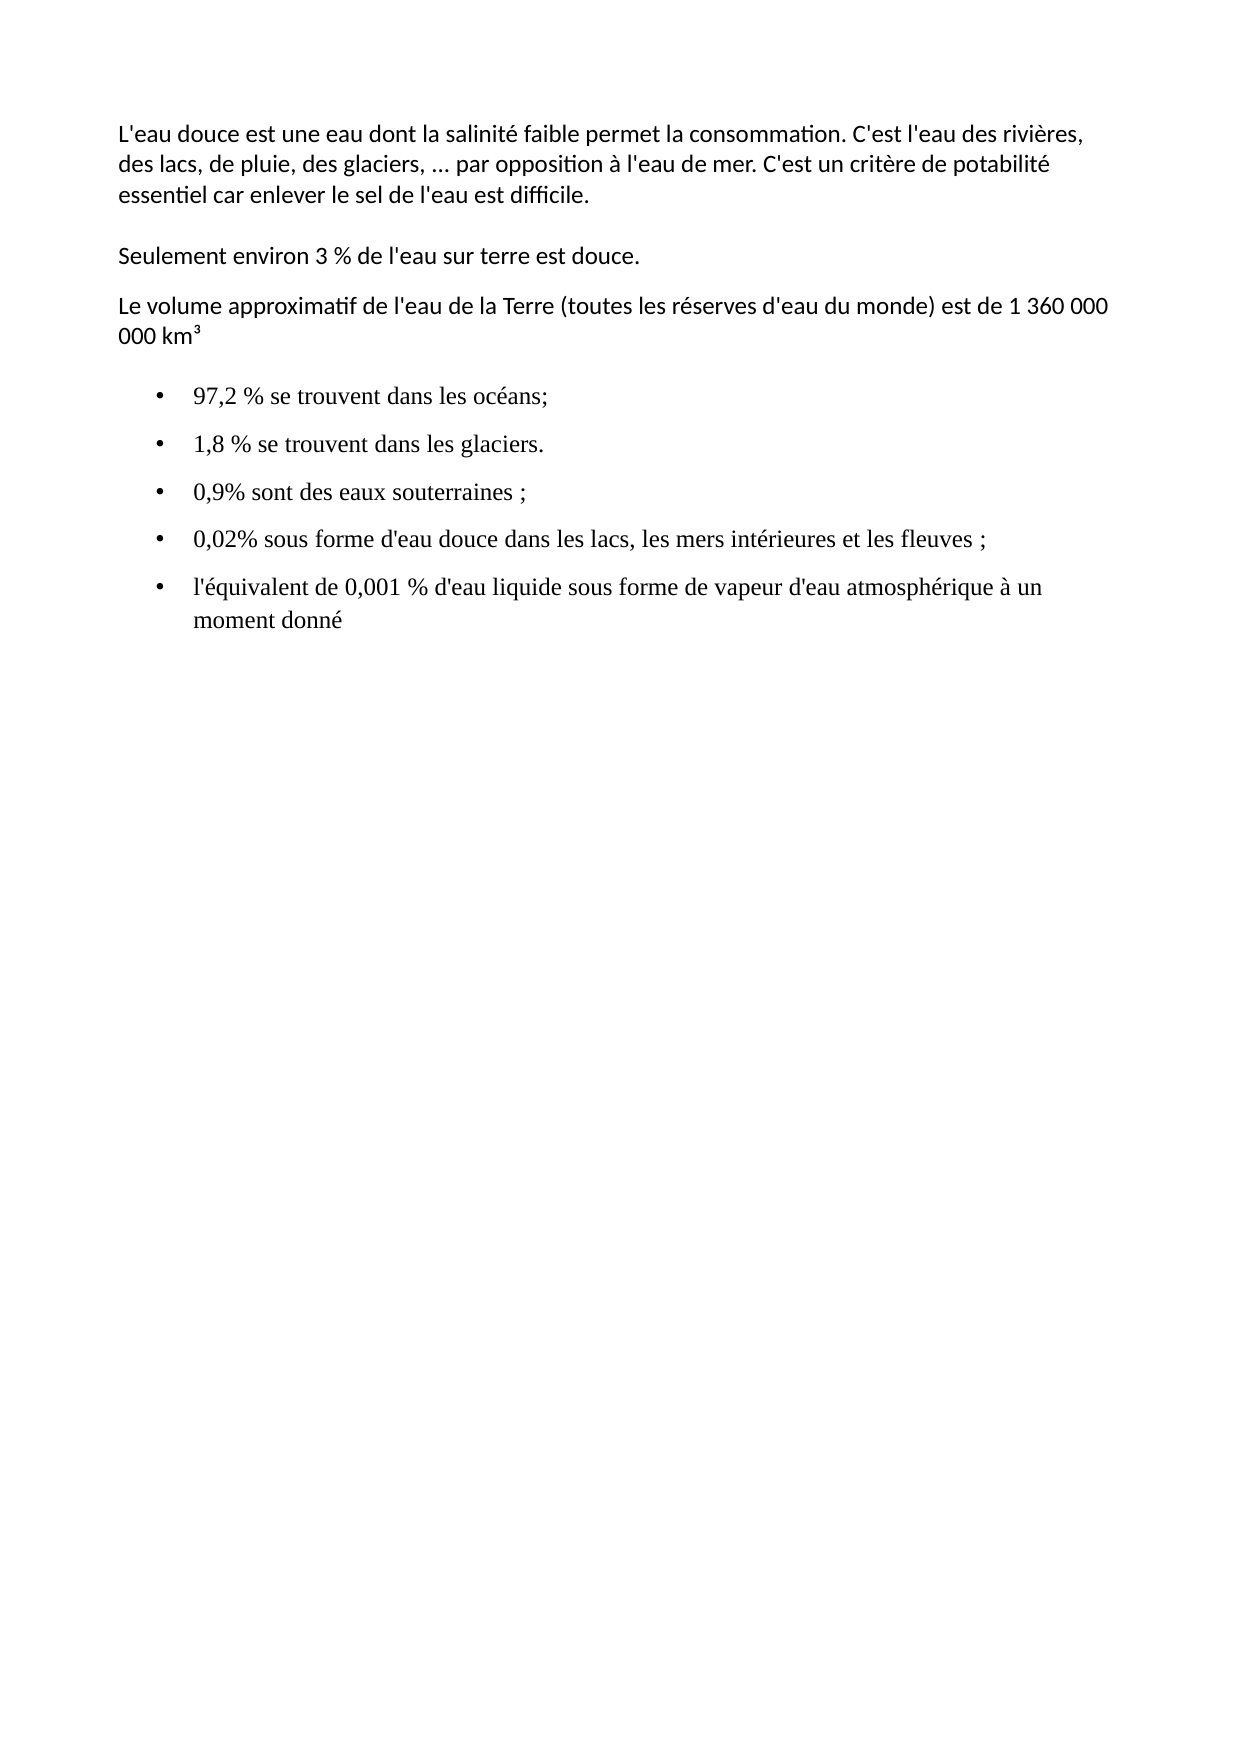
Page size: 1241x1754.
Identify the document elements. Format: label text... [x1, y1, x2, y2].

list 0,9% sont des eaux souterraines ; [156, 477, 1122, 505]
list l'équivalent de 0,001 % d'eau liquide sous forme de vapeur d'eau atmosphérique à un moment donné [156, 572, 1122, 633]
text Seulement environ 3 % de l'eau sur terre est douce. [118, 240, 1122, 271]
list 0,02% sous forme d'eau douce dans les lacs, les mers intérieures et les fleuves ; [156, 524, 1122, 553]
list 97,2 % se trouvent dans les océans; [156, 381, 1122, 410]
text L'eau douce est une eau dont la salinité faible permet la consommation. C'est l'eau des rivières, des lacs, de pluie, des glaciers, ... par opposition à l'eau de mer. C'est un critère de potabilité essentiel car enlever le sel de l'eau est difficile. [118, 118, 1122, 210]
text Le volume approximatif de l'eau de la Terre (toutes les réserves d'eau du monde) est de 1 360 000 000 km³ [118, 290, 1122, 351]
list 1,8 % se trouvent dans les glaciers. [156, 429, 1122, 458]
